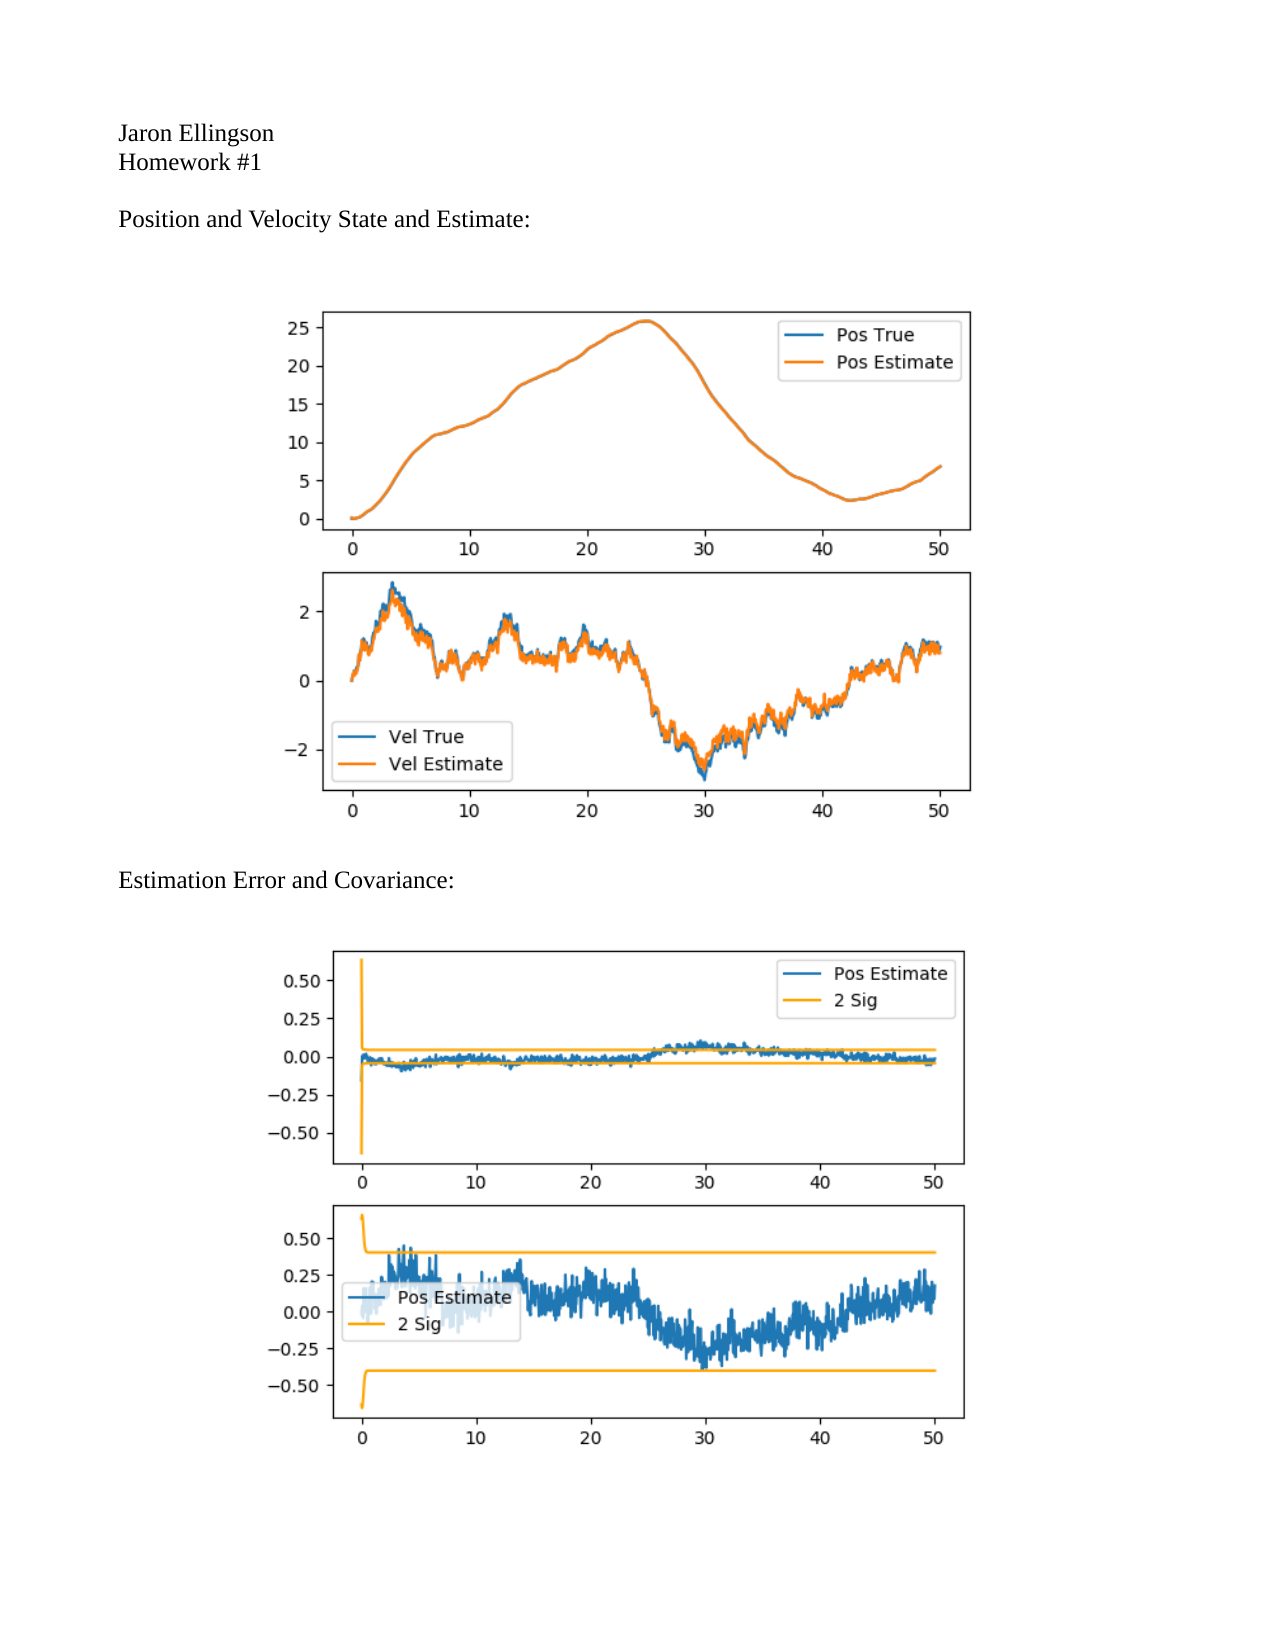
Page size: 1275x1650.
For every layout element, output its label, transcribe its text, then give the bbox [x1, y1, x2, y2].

picture [249, 894, 1026, 1467]
text Jaron Ellingson [118, 118, 1157, 147]
text Estimation Error and Covariance: [118, 866, 1157, 894]
text Position and Velocity State and Estimate: [118, 204, 1157, 233]
picture [239, 252, 1039, 847]
text Homework #1 [118, 147, 1157, 176]
